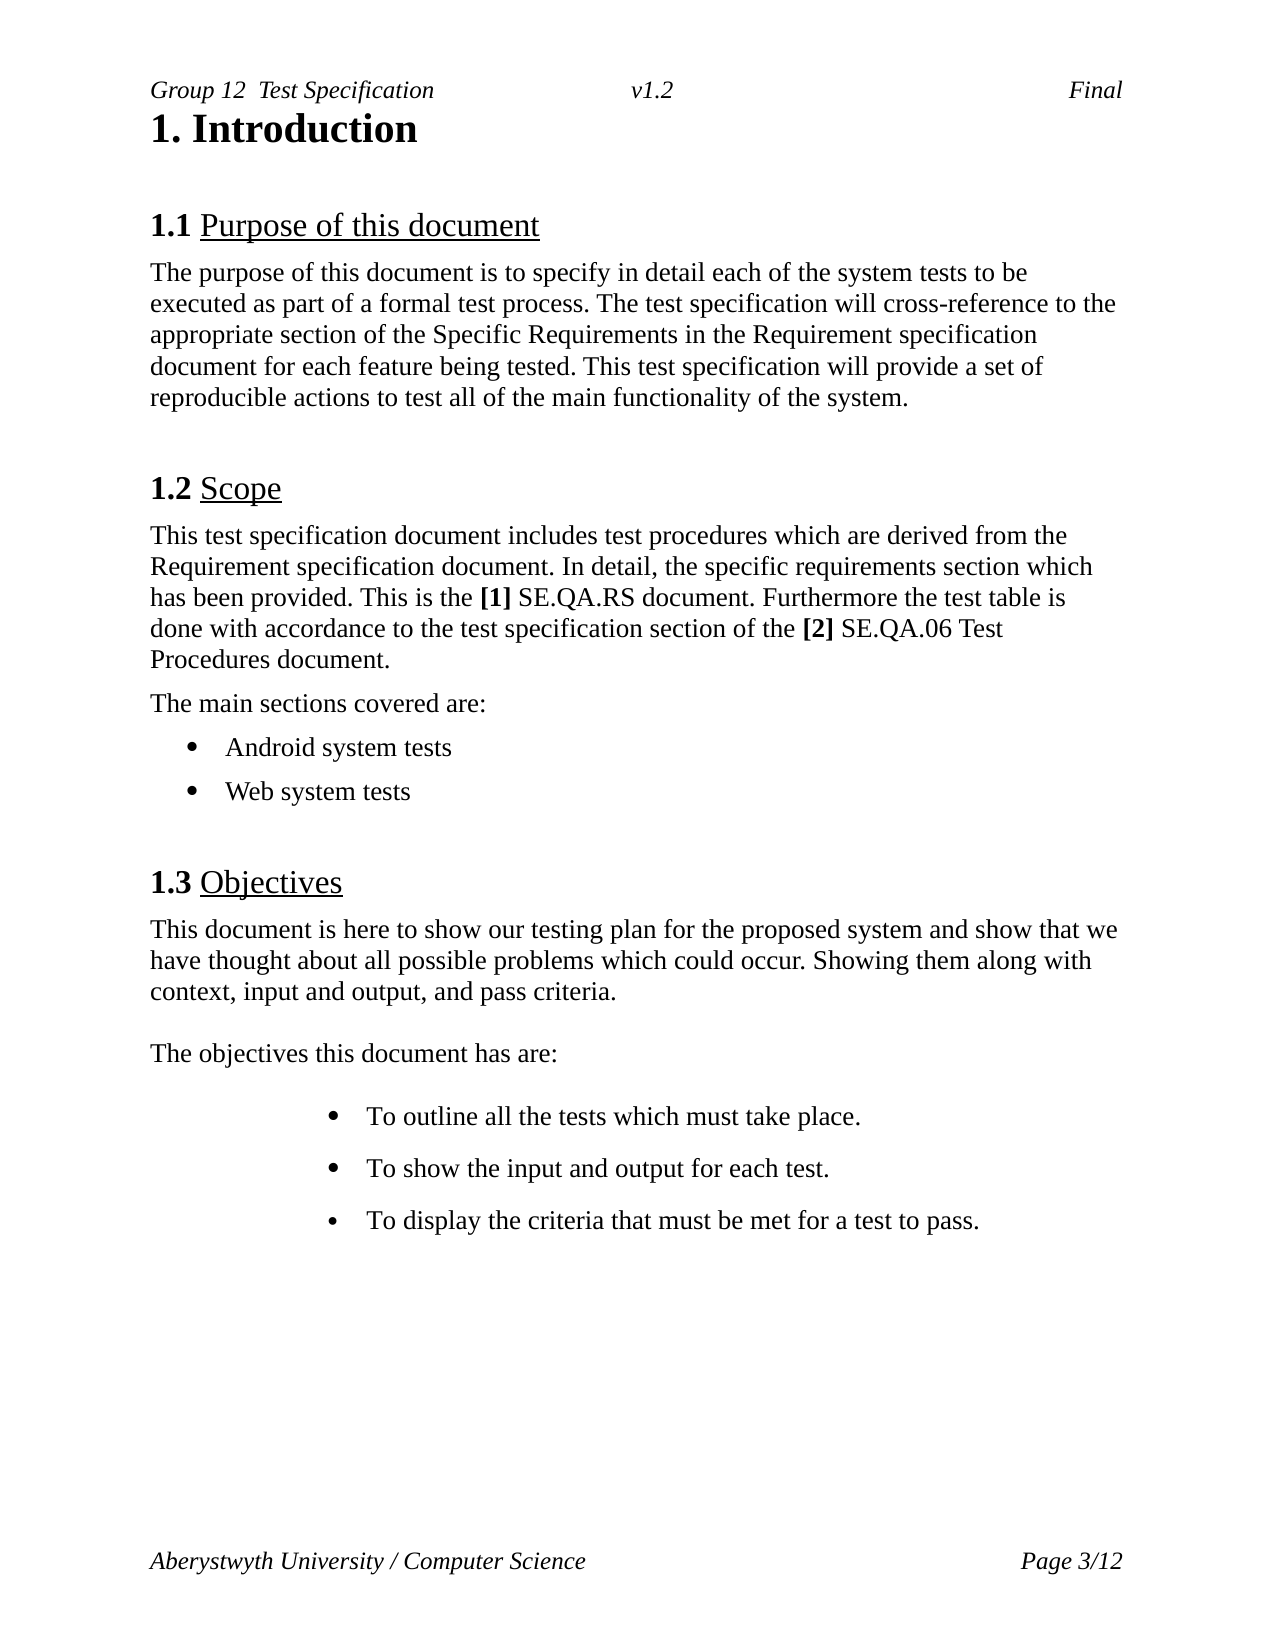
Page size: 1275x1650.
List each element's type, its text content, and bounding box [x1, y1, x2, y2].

list Web system tests [187, 774, 1125, 806]
list To display the criteria that must be met for a test to pass. [328, 1204, 1125, 1235]
text The purpose of this document is to specify in detail each of the system tests to be executed as part of a formal test process. The test specification will cross-reference to the appropriate section of the Specific Requirements in the Requirement specification document for each feature being tested. This test specification will provide a set of reproducible actions to test all of the main functionality of the system. [150, 256, 1125, 412]
list Android system tests [187, 731, 1125, 762]
text This test specification document includes test procedures which are derived from the Requirement specification document. In detail, the specific requirements section which has been provided. This is the [1] SE.QA.RS document. Furthermore the test table is done with accordance to the test specification section of the [2] SE.QA.06 Test Procedures document. [150, 519, 1125, 675]
text 1.2 Scope [150, 468, 1125, 506]
text 1.1 Purpose of this document [150, 205, 1125, 244]
text The main sections covered are: [150, 687, 1125, 718]
text 1.3 Objectives [150, 862, 1125, 900]
text The objectives this document has are: [150, 1037, 1125, 1068]
text This document is here to show our testing plan for the proposed system and show that we have thought about all possible problems which could occur. Showing them along with context, input and output, and pass criteria. [150, 913, 1125, 1006]
list To show the input and output for each test. [328, 1152, 1125, 1183]
list To outline all the tests which must take place. [328, 1100, 1125, 1131]
text 1. Introduction [150, 104, 1125, 152]
